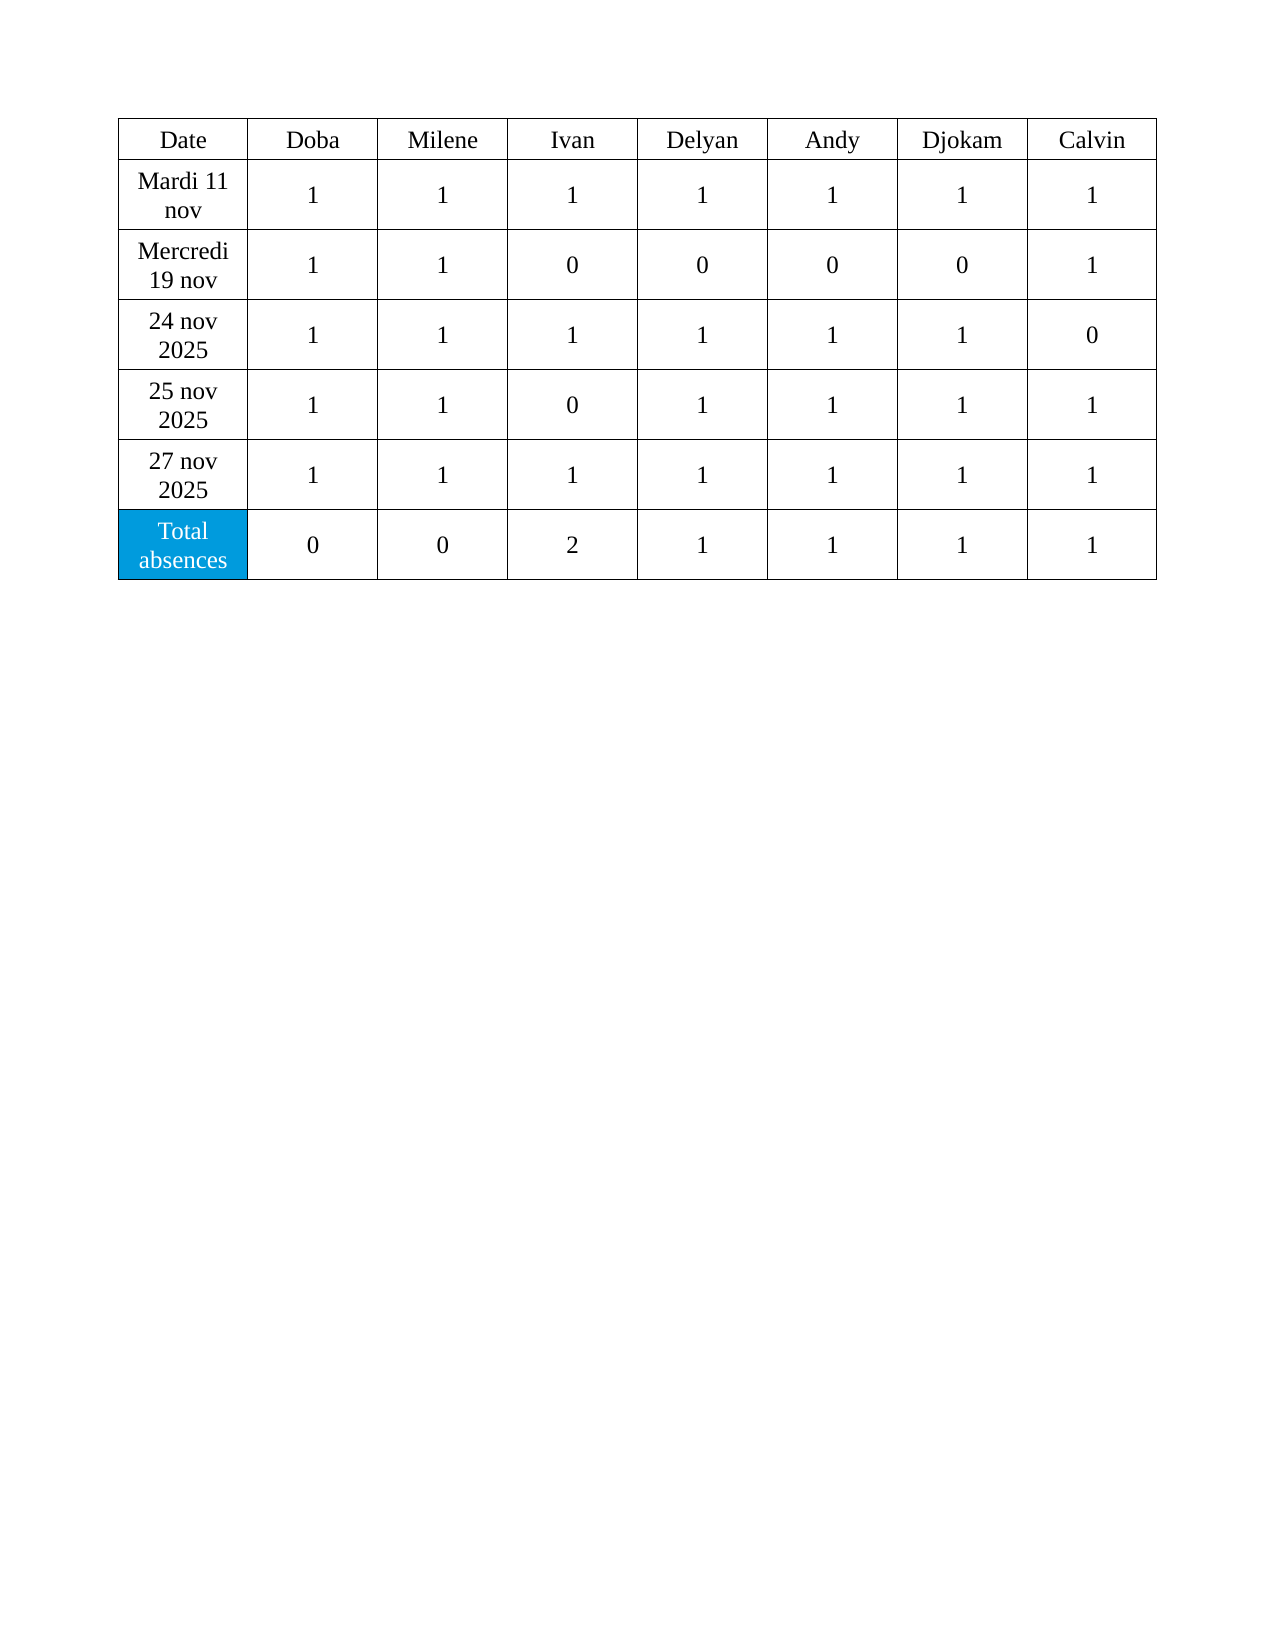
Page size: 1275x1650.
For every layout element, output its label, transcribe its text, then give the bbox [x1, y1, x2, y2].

table_cell 1 [248, 440, 377, 509]
table_cell 1 [768, 300, 897, 369]
table_cell 0 [378, 510, 507, 579]
table_cell Mardi 11 nov [119, 160, 247, 229]
table_header Milene [378, 119, 507, 159]
table_cell 1 [378, 440, 507, 509]
table_cell 1 [1028, 370, 1156, 439]
table_cell 0 [508, 370, 637, 439]
table_header Delyan [638, 119, 767, 159]
table_cell Total absences [119, 510, 247, 579]
table_cell 1 [638, 300, 767, 369]
table_cell 1 [898, 300, 1027, 369]
table_cell 1 [638, 370, 767, 439]
table_header Date [119, 119, 247, 159]
table_header Doba [248, 119, 377, 159]
table_cell 1 [1028, 230, 1156, 299]
table_cell 24 nov 2025 [119, 300, 247, 369]
table_cell 1 [378, 230, 507, 299]
table_header Calvin [1028, 119, 1156, 159]
table_cell 1 [898, 370, 1027, 439]
table_header Djokam [898, 119, 1027, 159]
table_cell 2 [508, 510, 637, 579]
table_cell 1 [768, 160, 897, 229]
table_cell 1 [898, 160, 1027, 229]
table_cell 0 [508, 230, 637, 299]
table_cell 1 [638, 160, 767, 229]
table_cell 1 [768, 370, 897, 439]
table_cell 25 nov 2025 [119, 370, 247, 439]
table_cell 1 [248, 370, 377, 439]
table_cell 1 [508, 440, 637, 509]
table_cell 1 [768, 440, 897, 509]
table_cell 1 [898, 510, 1027, 579]
table_cell 1 [378, 160, 507, 229]
table_cell 27 nov 2025 [119, 440, 247, 509]
table_cell 1 [768, 510, 897, 579]
table_header Ivan [508, 119, 637, 159]
table_cell 1 [638, 440, 767, 509]
table_cell 1 [508, 160, 637, 229]
table_cell 0 [898, 230, 1027, 299]
table_cell 1 [1028, 160, 1156, 229]
table_header Andy [768, 119, 897, 159]
table_cell 1 [248, 300, 377, 369]
table_cell 1 [508, 300, 637, 369]
table_cell 1 [378, 300, 507, 369]
table_cell 0 [1028, 300, 1156, 369]
table_cell Mercredi 19 nov [119, 230, 247, 299]
table_cell 1 [638, 510, 767, 579]
table_cell 1 [248, 160, 377, 229]
table_cell 1 [898, 440, 1027, 509]
table_cell 1 [1028, 440, 1156, 509]
table_cell 1 [1028, 510, 1156, 579]
table_cell 1 [378, 370, 507, 439]
table_cell 0 [248, 510, 377, 579]
table_cell 1 [248, 230, 377, 299]
table_cell 0 [638, 230, 767, 299]
table_cell 0 [768, 230, 897, 299]
